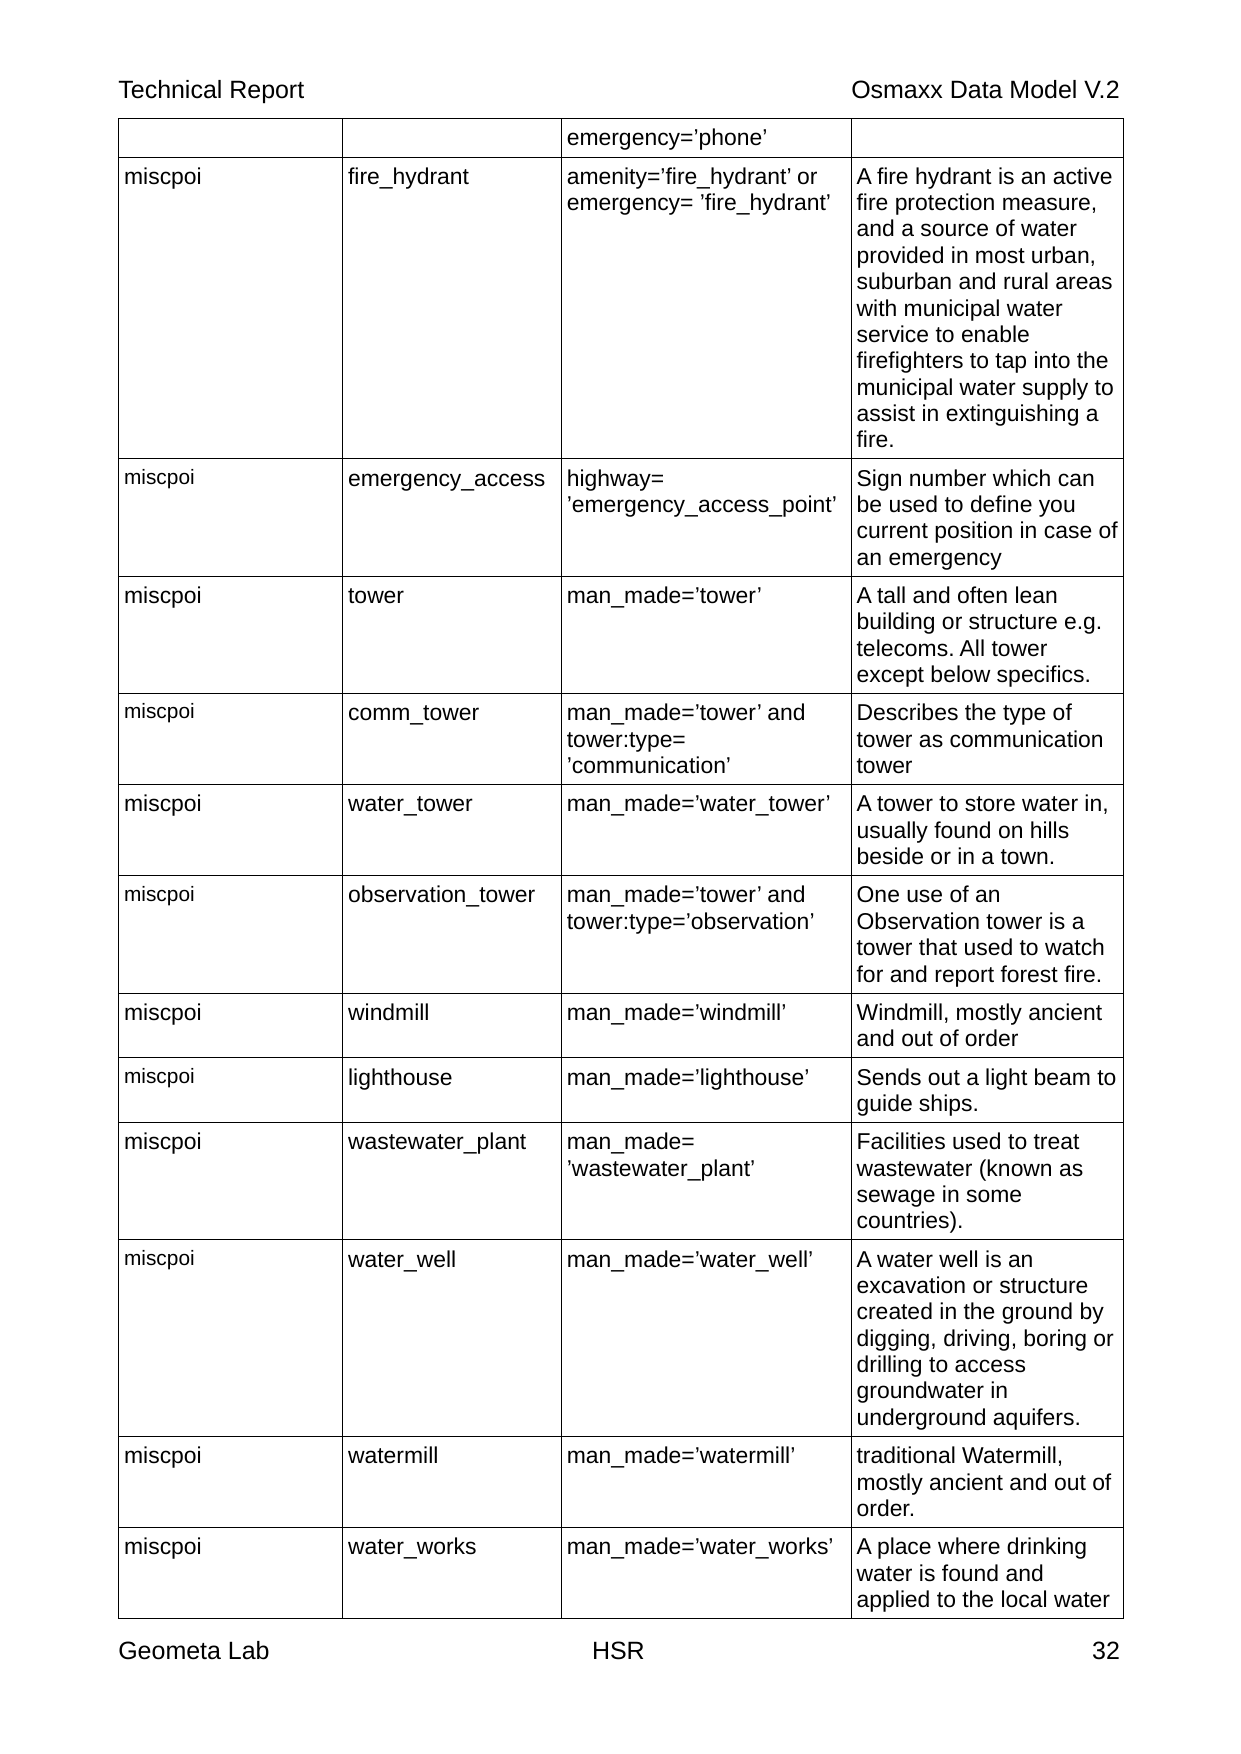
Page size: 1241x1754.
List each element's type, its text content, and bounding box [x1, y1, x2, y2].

table_cell miscpoi [119, 694, 342, 784]
table_cell miscpoi [119, 994, 342, 1057]
table_cell man_made=’tower’ and tower:type= ’communication’ [562, 694, 851, 784]
table_cell man_made=’lighthouse’ [562, 1058, 851, 1122]
table_cell Facilities used to treat wastewater (known as sewage in some countries). [852, 1123, 1123, 1239]
table_cell observation_tower [343, 876, 561, 993]
table_cell lighthouse [343, 1058, 561, 1122]
table_cell A place where drinking water is found and applied to the local water [852, 1528, 1123, 1618]
table_cell Sends out a light beam to guide ships. [852, 1058, 1123, 1122]
table_cell water_tower [343, 785, 561, 875]
table_cell miscpoi [119, 1528, 342, 1618]
table_cell miscpoi [119, 158, 342, 458]
table_cell [119, 119, 342, 156]
table_cell miscpoi [119, 459, 342, 576]
table_cell Sign number which can be used to define you current position in case of an emergency [852, 459, 1123, 576]
table_cell man_made=’water_tower’ [562, 785, 851, 875]
table_cell man_made=’watermill’ [562, 1437, 851, 1527]
table_cell A tall and often lean building or structure e.g. telecoms. All tower except below specifics. [852, 577, 1123, 693]
table_cell miscpoi [119, 876, 342, 993]
table_cell man_made=’water_well’ [562, 1240, 851, 1436]
table_cell watermill [343, 1437, 561, 1527]
table_cell miscpoi [119, 1437, 342, 1527]
table_cell amenity=’fire_hydrant’ or emergency= ’fire_hydrant’ [562, 158, 851, 458]
table_cell miscpoi [119, 785, 342, 875]
table_cell man_made=’tower’ and tower:type=’observation’ [562, 876, 851, 993]
table_cell Windmill, mostly ancient and out of order [852, 994, 1123, 1057]
table_cell emergency=’phone’ [562, 119, 851, 156]
table_cell One use of an Observation tower is a tower that used to watch for and report forest fire. [852, 876, 1123, 993]
table_cell traditional Watermill, mostly ancient and out of order. [852, 1437, 1123, 1527]
table_cell man_made=’windmill’ [562, 994, 851, 1057]
table_cell [343, 119, 561, 156]
table_cell windmill [343, 994, 561, 1057]
table_cell water_works [343, 1528, 561, 1618]
table_cell miscpoi [119, 577, 342, 693]
table_cell tower [343, 577, 561, 693]
table_cell A water well is an excavation or structure created in the ground by digging, driving, boring or drilling to access groundwater in underground aquifers. [852, 1240, 1123, 1436]
table_cell man_made= ’wastewater_plant’ [562, 1123, 851, 1239]
table_cell A tower to store water in, usually found on hills beside or in a town. [852, 785, 1123, 875]
table_cell water_well [343, 1240, 561, 1436]
table_cell [852, 119, 1123, 156]
table_cell Describes the type of tower as communication tower [852, 694, 1123, 784]
table_cell wastewater_plant [343, 1123, 561, 1239]
table_cell miscpoi [119, 1240, 342, 1436]
table_cell emergency_access [343, 459, 561, 576]
table_cell miscpoi [119, 1058, 342, 1122]
table_cell A fire hydrant is an active fire protection measure, and a source of water provided in most urban, suburban and rural areas with municipal water service to enable firefighters to tap into the municipal water supply to assist in extinguishing a fire. [852, 158, 1123, 458]
table_cell man_made=’water_works’ [562, 1528, 851, 1618]
table_cell fire_hydrant [343, 158, 561, 458]
table_cell miscpoi [119, 1123, 342, 1239]
table_cell man_made=’tower’ [562, 577, 851, 693]
table_cell comm_tower [343, 694, 561, 784]
table_cell highway= ’emergency_access_point’ [562, 459, 851, 576]
